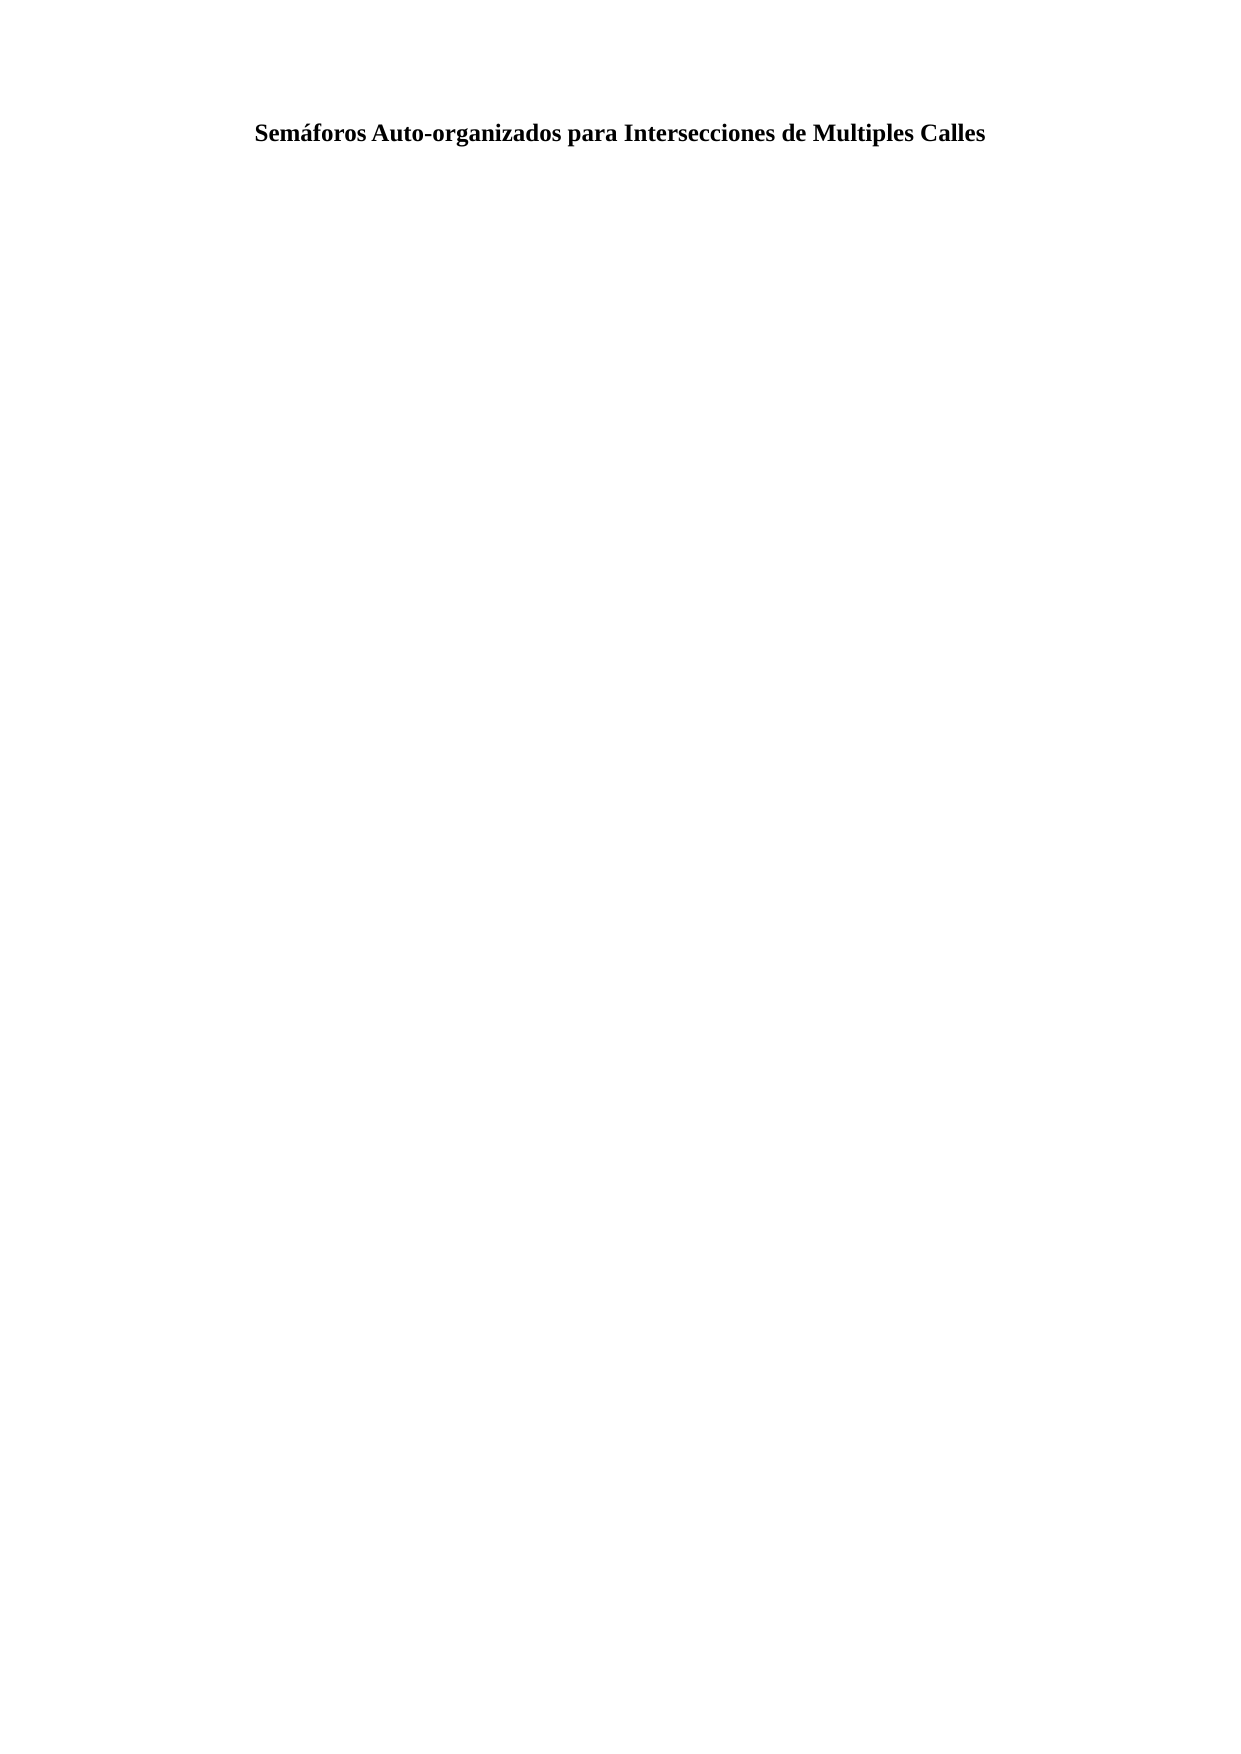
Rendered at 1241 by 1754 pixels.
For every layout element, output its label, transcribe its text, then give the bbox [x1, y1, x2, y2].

text Semáforos Auto-organizados para Intersecciones de Multiples Calles [118, 118, 1122, 147]
